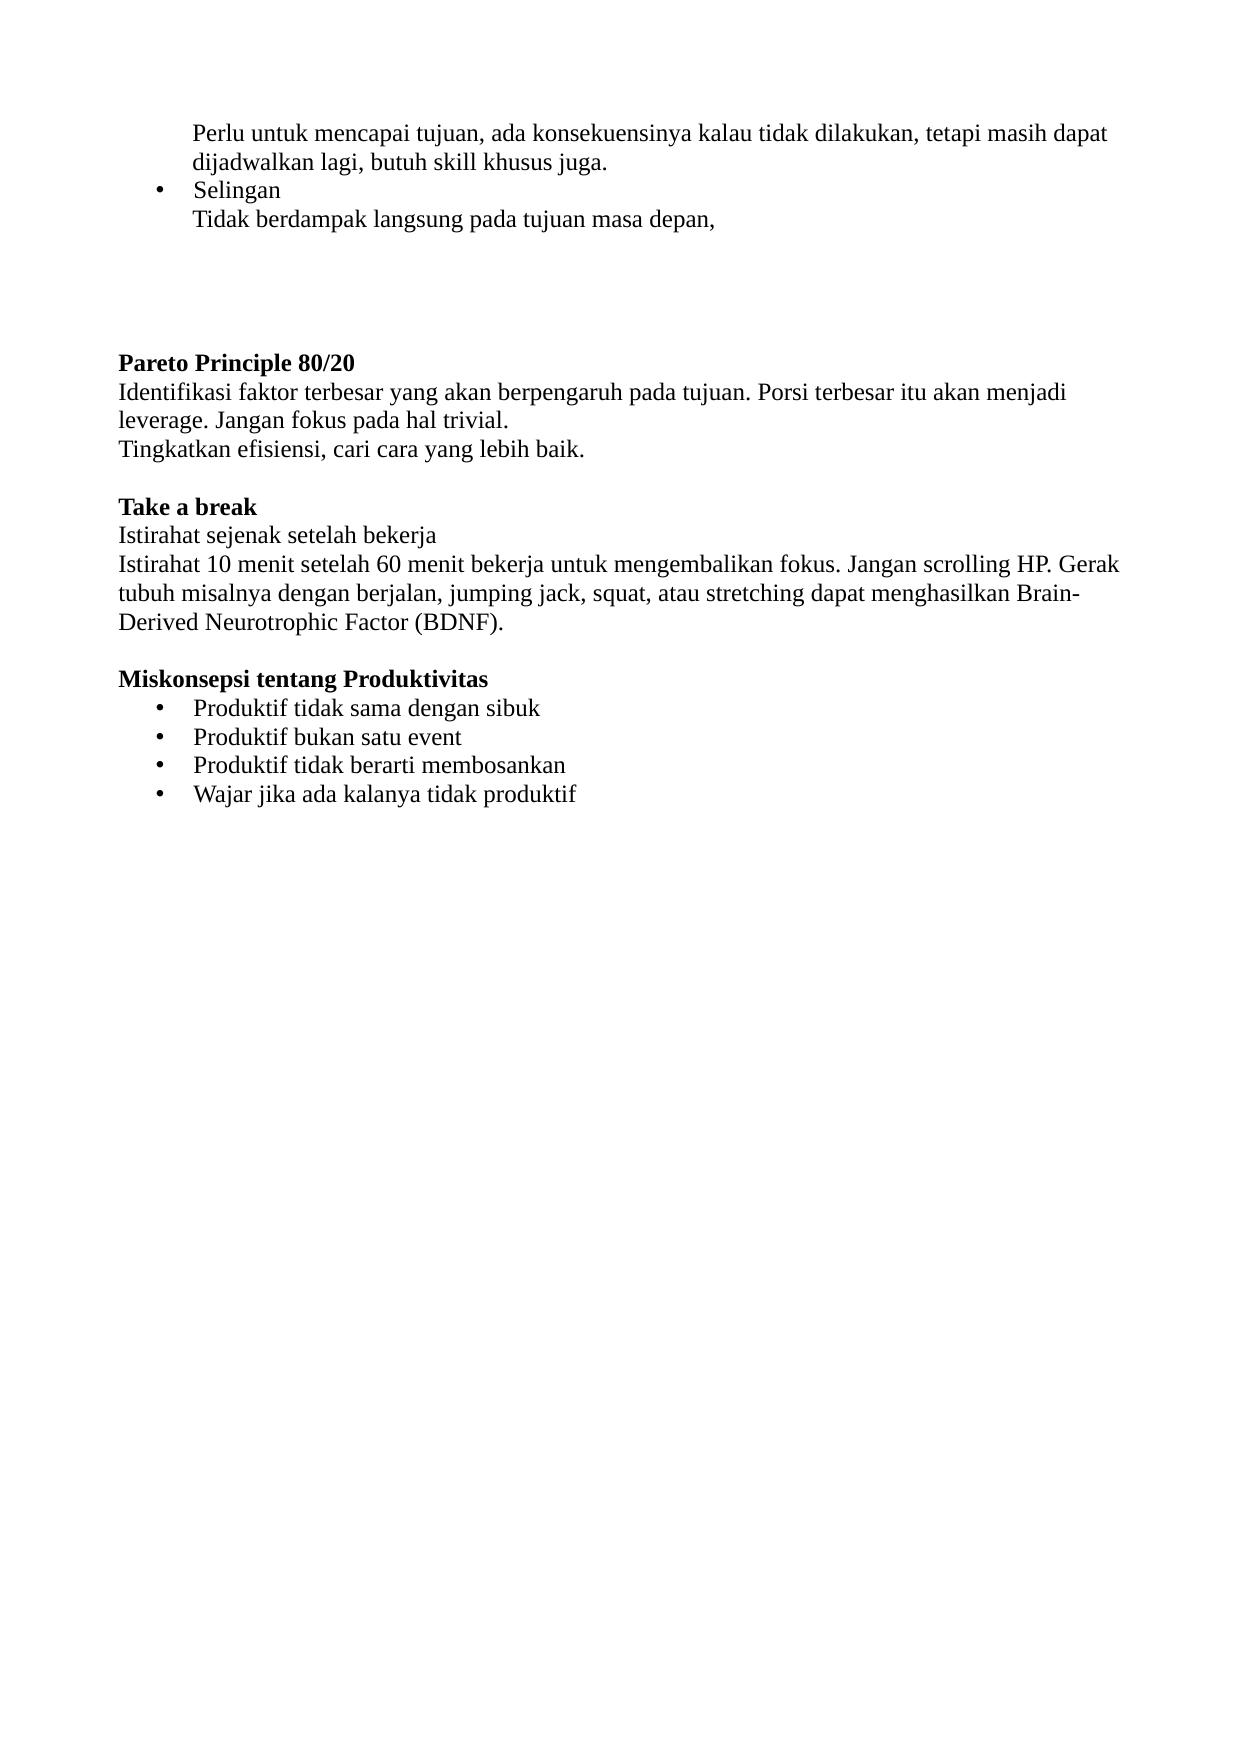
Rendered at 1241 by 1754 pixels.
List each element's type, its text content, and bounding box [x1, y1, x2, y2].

list Selingan [156, 176, 1122, 204]
text Istirahat 10 menit setelah 60 menit bekerja untuk mengembalikan fokus. Jangan scrolling HP. Gerak tubuh misalnya dengan berjalan, jumping jack, squat, atau stretching dapat menghasilkan Brain-Derived Neurotrophic Factor (BDNF). [118, 549, 1122, 636]
list Wajar jika ada kalanya tidak produktif [156, 779, 1122, 808]
text Perlu untuk mencapai tujuan, ada konsekuensinya kalau tidak dilakukan, tetapi masih dapat dijadwalkan lagi, butuh skill khusus juga. [118, 118, 1122, 176]
text Identifikasi faktor terbesar yang akan berpengaruh pada tujuan. Porsi terbesar itu akan menjadi leverage. Jangan fokus pada hal trivial. [118, 377, 1122, 434]
list Produktif tidak sama dengan sibuk [156, 693, 1122, 722]
text Take a break [118, 492, 1122, 521]
list Produktif tidak berarti membosankan [156, 751, 1122, 779]
list Produktif bukan satu event [156, 722, 1122, 751]
text Pareto Principle 80/20 [118, 348, 1122, 377]
text Tidak berdampak langsung pada tujuan masa depan, [118, 204, 1122, 233]
text Istirahat sejenak setelah bekerja [118, 521, 1122, 549]
text Tingkatkan efisiensi, cari cara yang lebih baik. [118, 434, 1122, 463]
text Miskonsepsi tentang Produktivitas [118, 664, 1122, 693]
